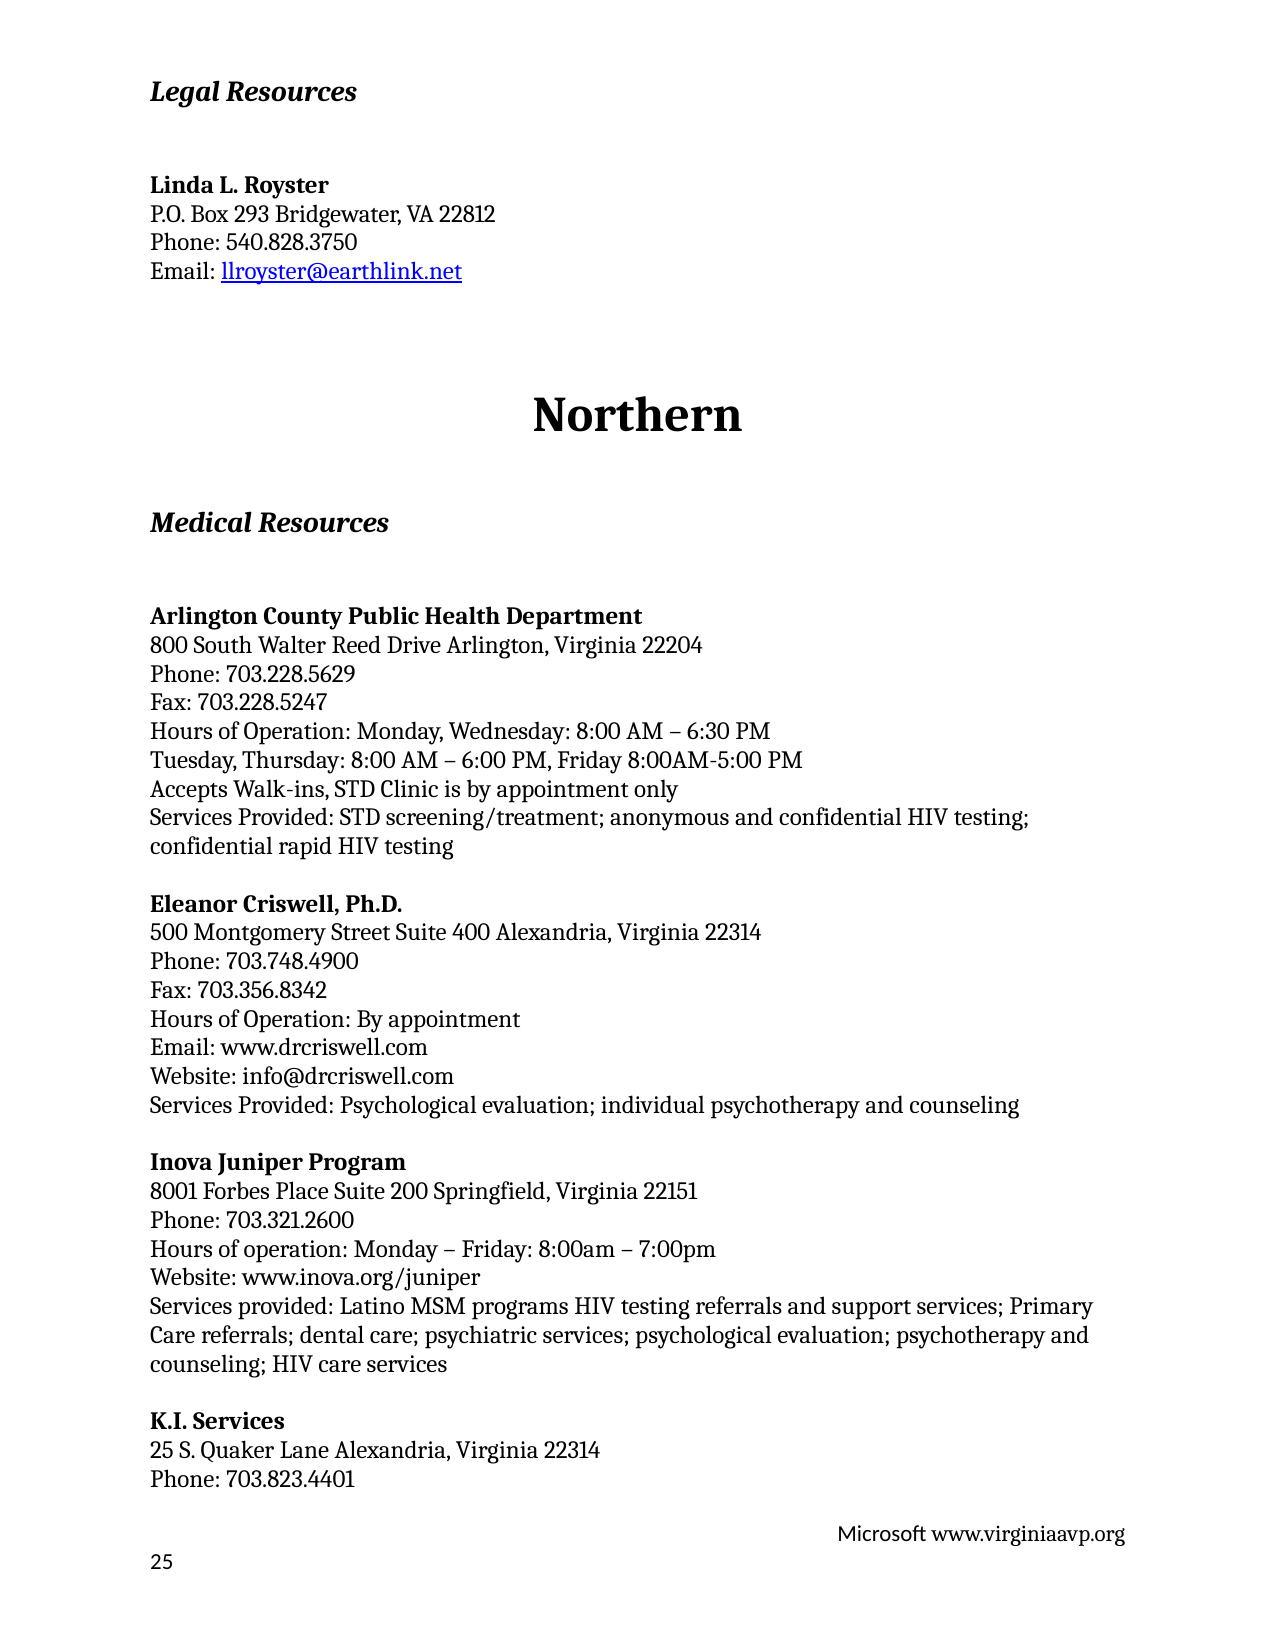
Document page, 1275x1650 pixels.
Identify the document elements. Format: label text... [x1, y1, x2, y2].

text Services provided: Latino MSM programs HIV testing referrals and support services; Primary Care referrals; dental care; psychiatric services; psychological evaluation; psychotherapy and counseling; HIV care services [150, 1292, 1125, 1378]
text 25 S. Quaker Lane Alexandria, Virginia 22314 [150, 1436, 1125, 1464]
text Services Provided: STD screening/treatment; anonymous and confidential HIV testing; confidential rapid HIV testing [150, 803, 1125, 861]
text Phone: 703.321.2600 [150, 1206, 1125, 1234]
text 8001 Forbes Place Suite 200 Springfield, Virginia 22151 [150, 1177, 1125, 1206]
text 800 South Walter Reed Drive Arlington, Virginia 22204 [150, 631, 1125, 659]
text Email: www.drcriswell.com [150, 1033, 1125, 1062]
text Fax: 703.228.5247 [150, 688, 1125, 717]
text Email: llroyster@earthlink.net [150, 257, 1125, 286]
text Legal Resources [150, 75, 1125, 108]
text Tuesday, Thursday: 8:00 AM – 6:00 PM, Friday 8:00AM-5:00 PM [150, 746, 1125, 774]
text K.I. Services [150, 1407, 1125, 1436]
text P.O. Box 293 Bridgewater, VA 22812 [150, 199, 1125, 228]
text Linda L. Royster [150, 171, 1125, 199]
text Services Provided: Psychological evaluation; individual psychotherapy and counseling [150, 1091, 1125, 1119]
text Arlington County Public Health Department [150, 602, 1125, 631]
text Website: www.inova.org/juniper [150, 1263, 1125, 1292]
text Northern [150, 386, 1125, 444]
text Website: info@drcriswell.com [150, 1062, 1125, 1091]
text Phone: 703.748.4900 [150, 947, 1125, 976]
text Hours of Operation: By appointment [150, 1004, 1125, 1033]
text Fax: 703.356.8342 [150, 976, 1125, 1004]
text Eleanor Criswell, Ph.D. [150, 889, 1125, 918]
text Phone: 540.828.3750 [150, 228, 1125, 257]
text Phone: 703.823.4401 [150, 1464, 1125, 1493]
text Inova Juniper Program [150, 1148, 1125, 1177]
text Medical Resources [150, 506, 1125, 540]
text 500 Montgomery Street Suite 400 Alexandria, Virginia 22314 [150, 918, 1125, 947]
text Hours of operation: Monday – Friday: 8:00am – 7:00pm [150, 1234, 1125, 1263]
text Hours of Operation: Monday, Wednesday: 8:00 AM – 6:30 PM [150, 717, 1125, 746]
text Accepts Walk-ins, STD Clinic is by appointment only [150, 774, 1125, 803]
text Phone: 703.228.5629 [150, 659, 1125, 688]
